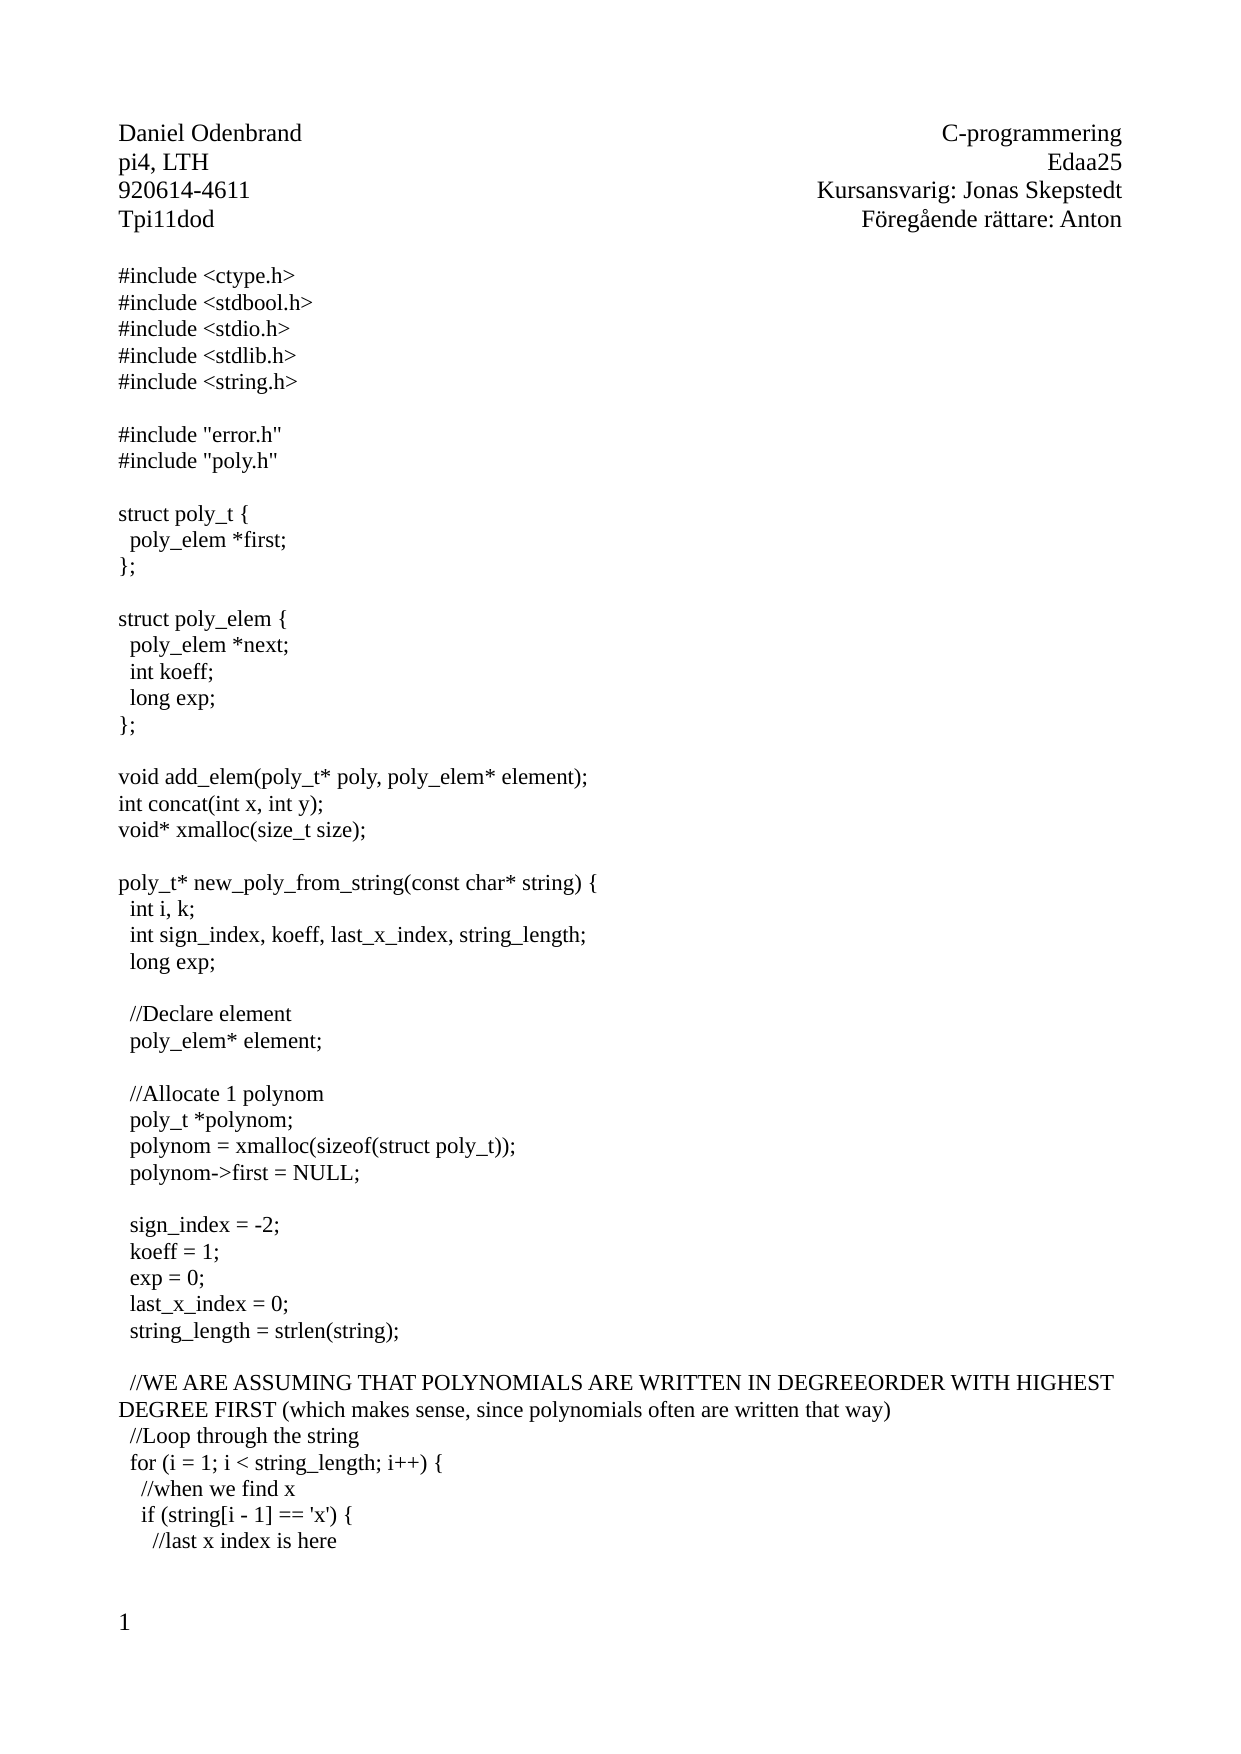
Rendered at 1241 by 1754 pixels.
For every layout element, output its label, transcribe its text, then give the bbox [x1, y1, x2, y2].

text #include "error.h" [118, 421, 1122, 447]
text #include <stdio.h> [118, 315, 1122, 342]
text #include "poly.h" [118, 447, 1122, 473]
text koeff = 1; [118, 1238, 1122, 1264]
text string_length = strlen(string); [118, 1317, 1122, 1343]
text }; [118, 552, 1122, 579]
text //WE ARE ASSUMING THAT POLYNOMIALS ARE WRITTEN IN DEGREEORDER WITH HIGHEST DEGREE FIRST (which makes sense, since polynomials often are written that way) [118, 1369, 1122, 1422]
text polynom = xmalloc(sizeof(struct poly_t)); [118, 1132, 1122, 1159]
text void* xmalloc(size_t size); [118, 816, 1122, 842]
text void add_elem(poly_t* poly, poly_elem* element); [118, 763, 1122, 790]
text poly_elem* element; [118, 1027, 1122, 1053]
text for (i = 1; i < string_length; i++) { [118, 1448, 1122, 1475]
text long exp; [118, 948, 1122, 974]
text //Loop through the string [118, 1422, 1122, 1448]
text struct poly_elem { [118, 605, 1122, 632]
text int koeff; [118, 658, 1122, 684]
text int i, k; [118, 895, 1122, 921]
text int sign_index, koeff, last_x_index, string_length; [118, 921, 1122, 948]
text poly_t* new_poly_from_string(const char* string) { [118, 869, 1122, 895]
text polynom->first = NULL; [118, 1159, 1122, 1185]
text poly_t *polynom; [118, 1106, 1122, 1132]
text }; [118, 711, 1122, 737]
text poly_elem *first; [118, 526, 1122, 552]
text struct poly_t { [118, 500, 1122, 526]
text //Declare element [118, 1001, 1122, 1027]
text long exp; [118, 684, 1122, 711]
text #include <string.h> [118, 368, 1122, 394]
text exp = 0; [118, 1264, 1122, 1290]
text #include <stdlib.h> [118, 342, 1122, 368]
text //Allocate 1 polynom [118, 1079, 1122, 1106]
text poly_elem *next; [118, 632, 1122, 658]
text last_x_index = 0; [118, 1290, 1122, 1317]
text if (string[i - 1] == 'x') { [118, 1501, 1122, 1528]
text int concat(int x, int y); [118, 790, 1122, 816]
text #include <ctype.h> [118, 263, 1122, 289]
text //when we find x [118, 1475, 1122, 1501]
text sign_index = -2; [118, 1211, 1122, 1238]
text //last x index is here [118, 1528, 1122, 1554]
text #include <stdbool.h> [118, 289, 1122, 315]
